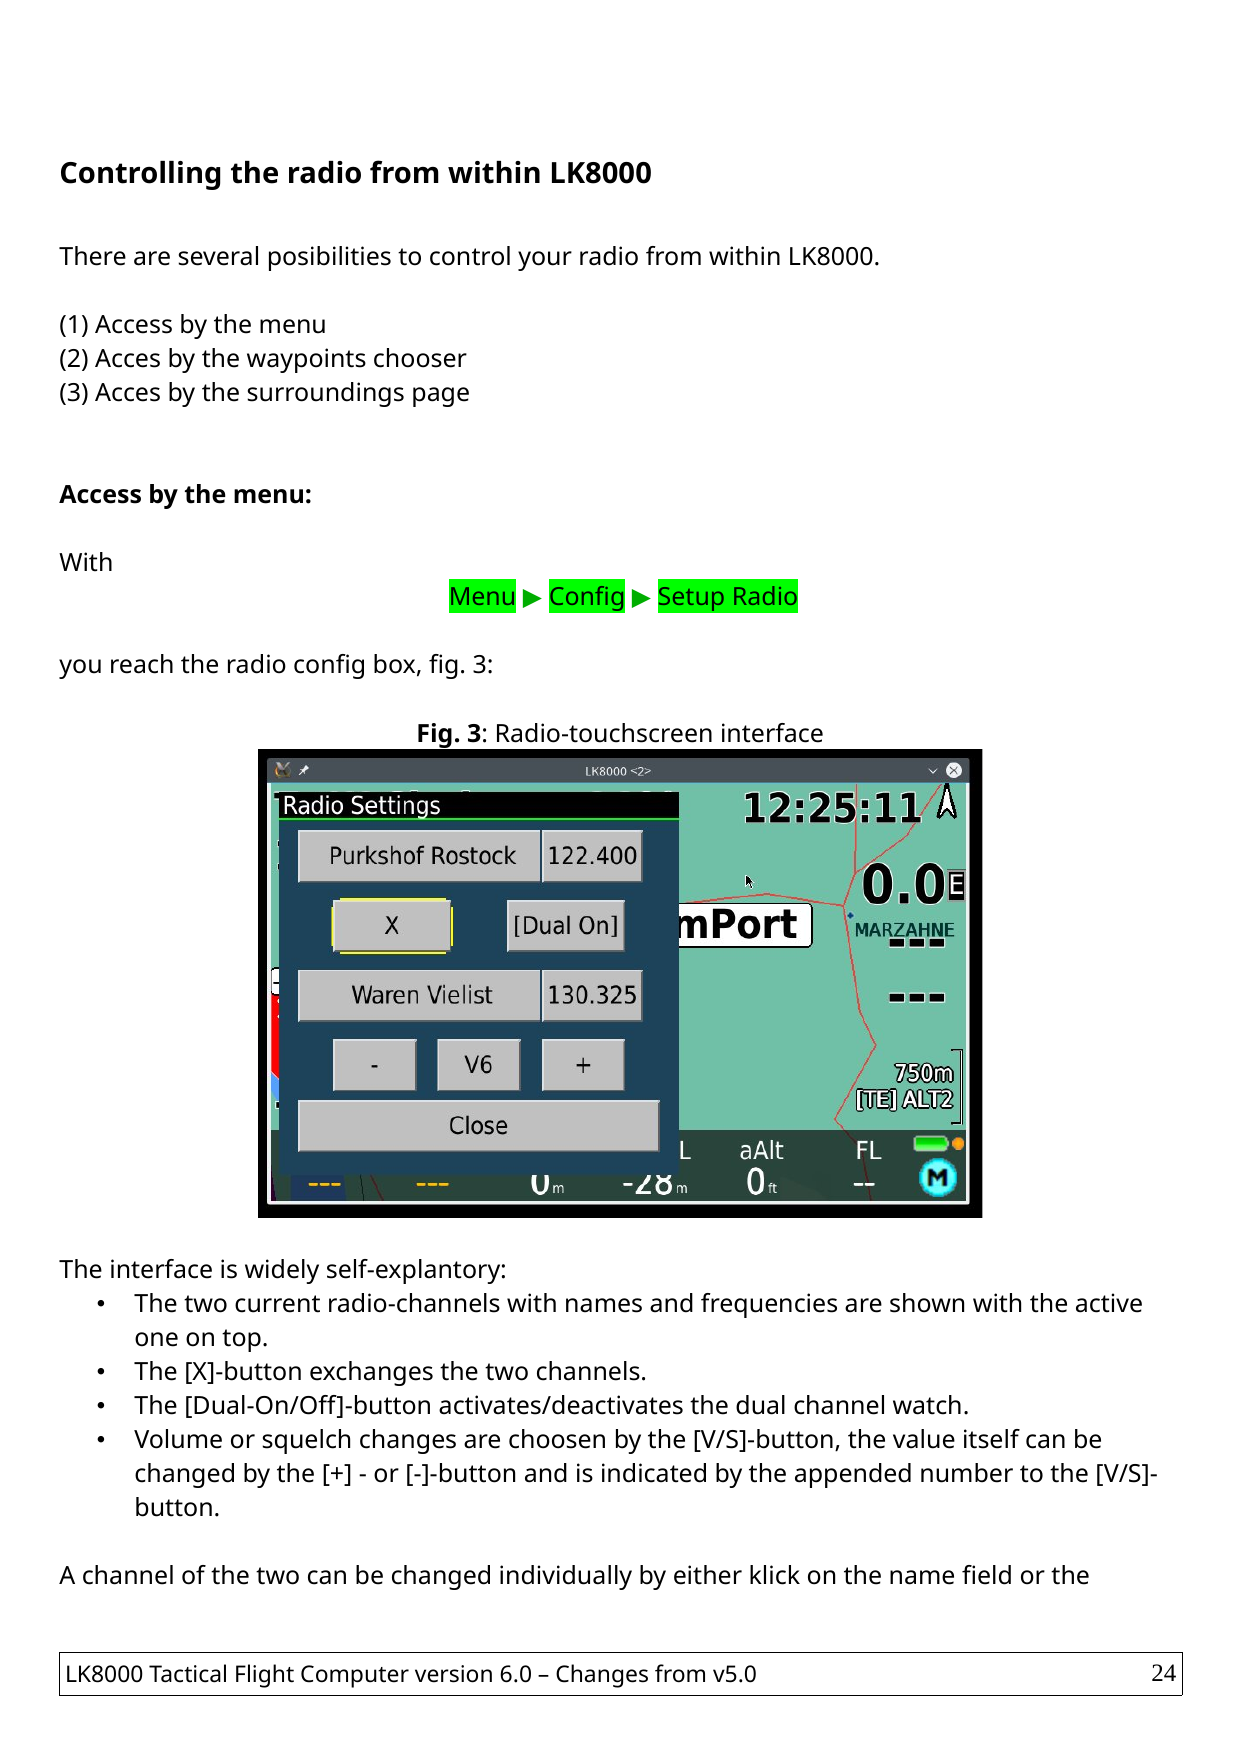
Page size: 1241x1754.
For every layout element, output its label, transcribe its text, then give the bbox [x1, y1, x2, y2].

text Menu ▶ Config ▶ Setup Radio [59, 579, 1181, 613]
text (3) Acces by the surroundings page [59, 375, 1181, 409]
picture [258, 749, 983, 1218]
text you reach the radio config box, fig. 3: [59, 647, 1181, 681]
text The interface is widely self-explantory: [59, 1251, 1181, 1286]
list The [X]-button exchanges the two channels. [97, 1354, 1181, 1388]
subtitle Controlling the radio from within LK8000 [59, 152, 1181, 192]
text Fig. 3: Radio-touchscreen interface [59, 715, 1181, 749]
text A channel of the two can be changed individually by either klick on the name field or the [59, 1558, 1181, 1592]
list The two current radio-channels with names and frequencies are shown with the active one on top. [97, 1286, 1181, 1354]
list Volume or squelch changes are choosen by the [V/S]-button, the value itself can be changed by the [+] - or [-]-button and is indicated by the appended number to the [V/S]-button. [97, 1422, 1181, 1524]
list The [Dual-On/Off]-button activates/deactivates the dual channel watch. [97, 1388, 1181, 1422]
text Access by the menu: [59, 477, 1181, 511]
text (2) Acces by the waypoints chooser [59, 341, 1181, 375]
text (1) Access by the menu [59, 307, 1181, 341]
text With [59, 545, 1181, 579]
text There are several posibilities to control your radio from within LK8000. [59, 238, 1181, 272]
